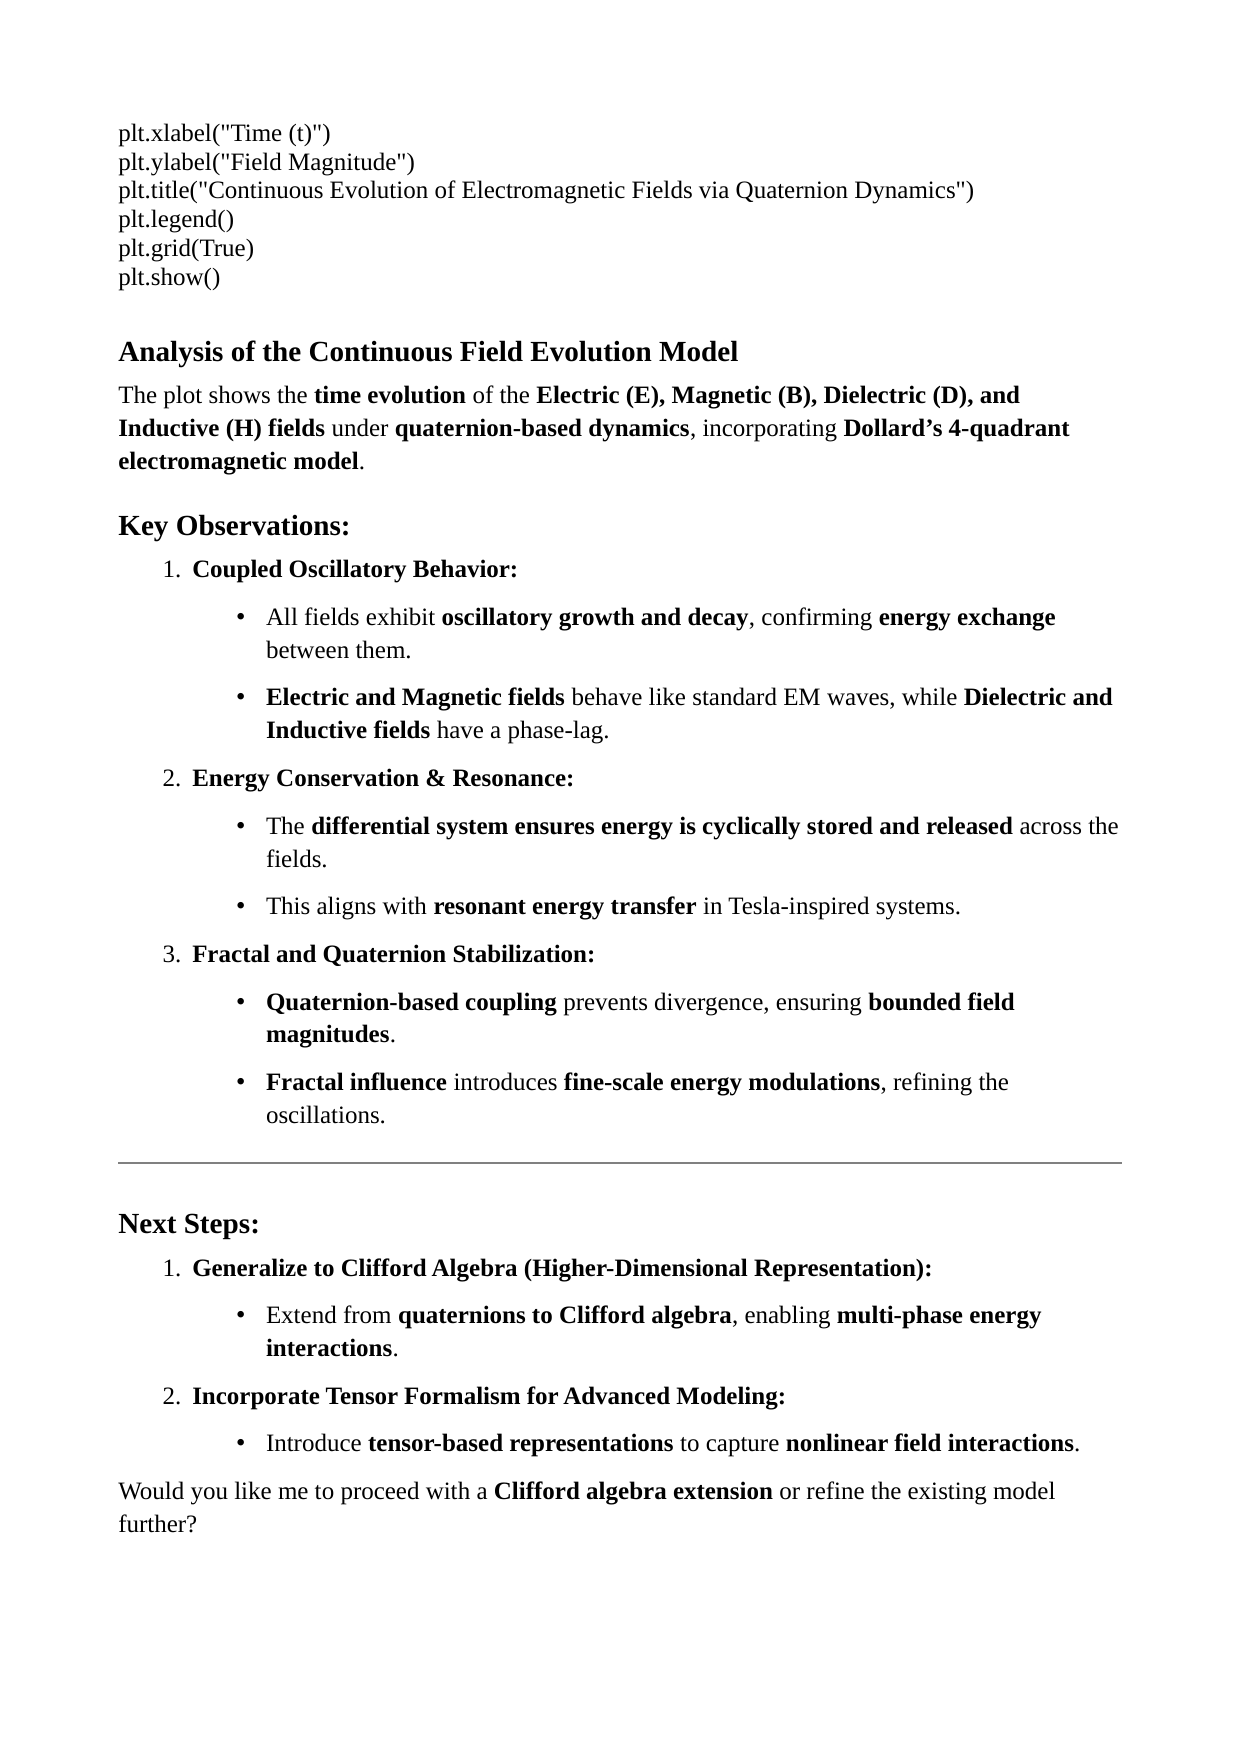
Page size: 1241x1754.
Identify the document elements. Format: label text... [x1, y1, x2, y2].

list Extend from quaternions to Clifford algebra, enabling multi-phase energy interactions. [236, 1300, 1122, 1362]
list Generalize to Clifford Algebra (Higher-Dimensional Representation): [162, 1253, 1122, 1281]
text plt.show() [118, 262, 1122, 291]
list The differential system ensures energy is cyclically stored and released across the fields. [236, 811, 1122, 872]
list Quaternion-based coupling prevents divergence, ensuring bounded field magnitudes. [236, 987, 1122, 1048]
list Incorporate Tensor Formalism for Advanced Modeling: [162, 1381, 1122, 1410]
list Fractal influence introduces fine-scale energy modulations, refining the oscillations. [236, 1067, 1122, 1129]
text plt.title("Continuous Evolution of Electromagnetic Fields via Quaternion Dynamics") [118, 176, 1122, 204]
list All fields exhibit oscillatory growth and decay, confirming energy exchange between them. [236, 602, 1122, 664]
text Would you like me to proceed with a Clifford algebra extension or refine the existing model further? 🚀 [118, 1476, 1122, 1538]
subtitle Next Steps: [118, 1207, 1122, 1240]
text plt.grid(True) [118, 233, 1122, 262]
list Fractal and Quaternion Stabilization: [162, 939, 1122, 968]
text plt.legend() [118, 204, 1122, 233]
list Electric and Magnetic fields behave like standard EM waves, while Dielectric and Inductive fields have a phase-lag. [236, 682, 1122, 744]
list Introduce tensor-based representations to capture nonlinear field interactions. [236, 1428, 1122, 1457]
list Coupled Oscillatory Behavior: [162, 554, 1122, 583]
text The plot shows the time evolution of the Electric (E), Magnetic (B), Dielectric (D), and Inductive (H) fields under quaternion-based dynamics, incorporating Dollard’s 4-quadrant electromagnetic model. [118, 380, 1122, 475]
list Energy Conservation & Resonance: [162, 763, 1122, 792]
text plt.ylabel("Field Magnitude") [118, 147, 1122, 176]
text plt.xlabel("Time (t)") [118, 118, 1122, 147]
subtitle Analysis of the Continuous Field Evolution Model [118, 334, 1122, 367]
subtitle Key Observations: [118, 508, 1122, 542]
list This aligns with resonant energy transfer in Tesla-inspired systems. [236, 891, 1122, 920]
